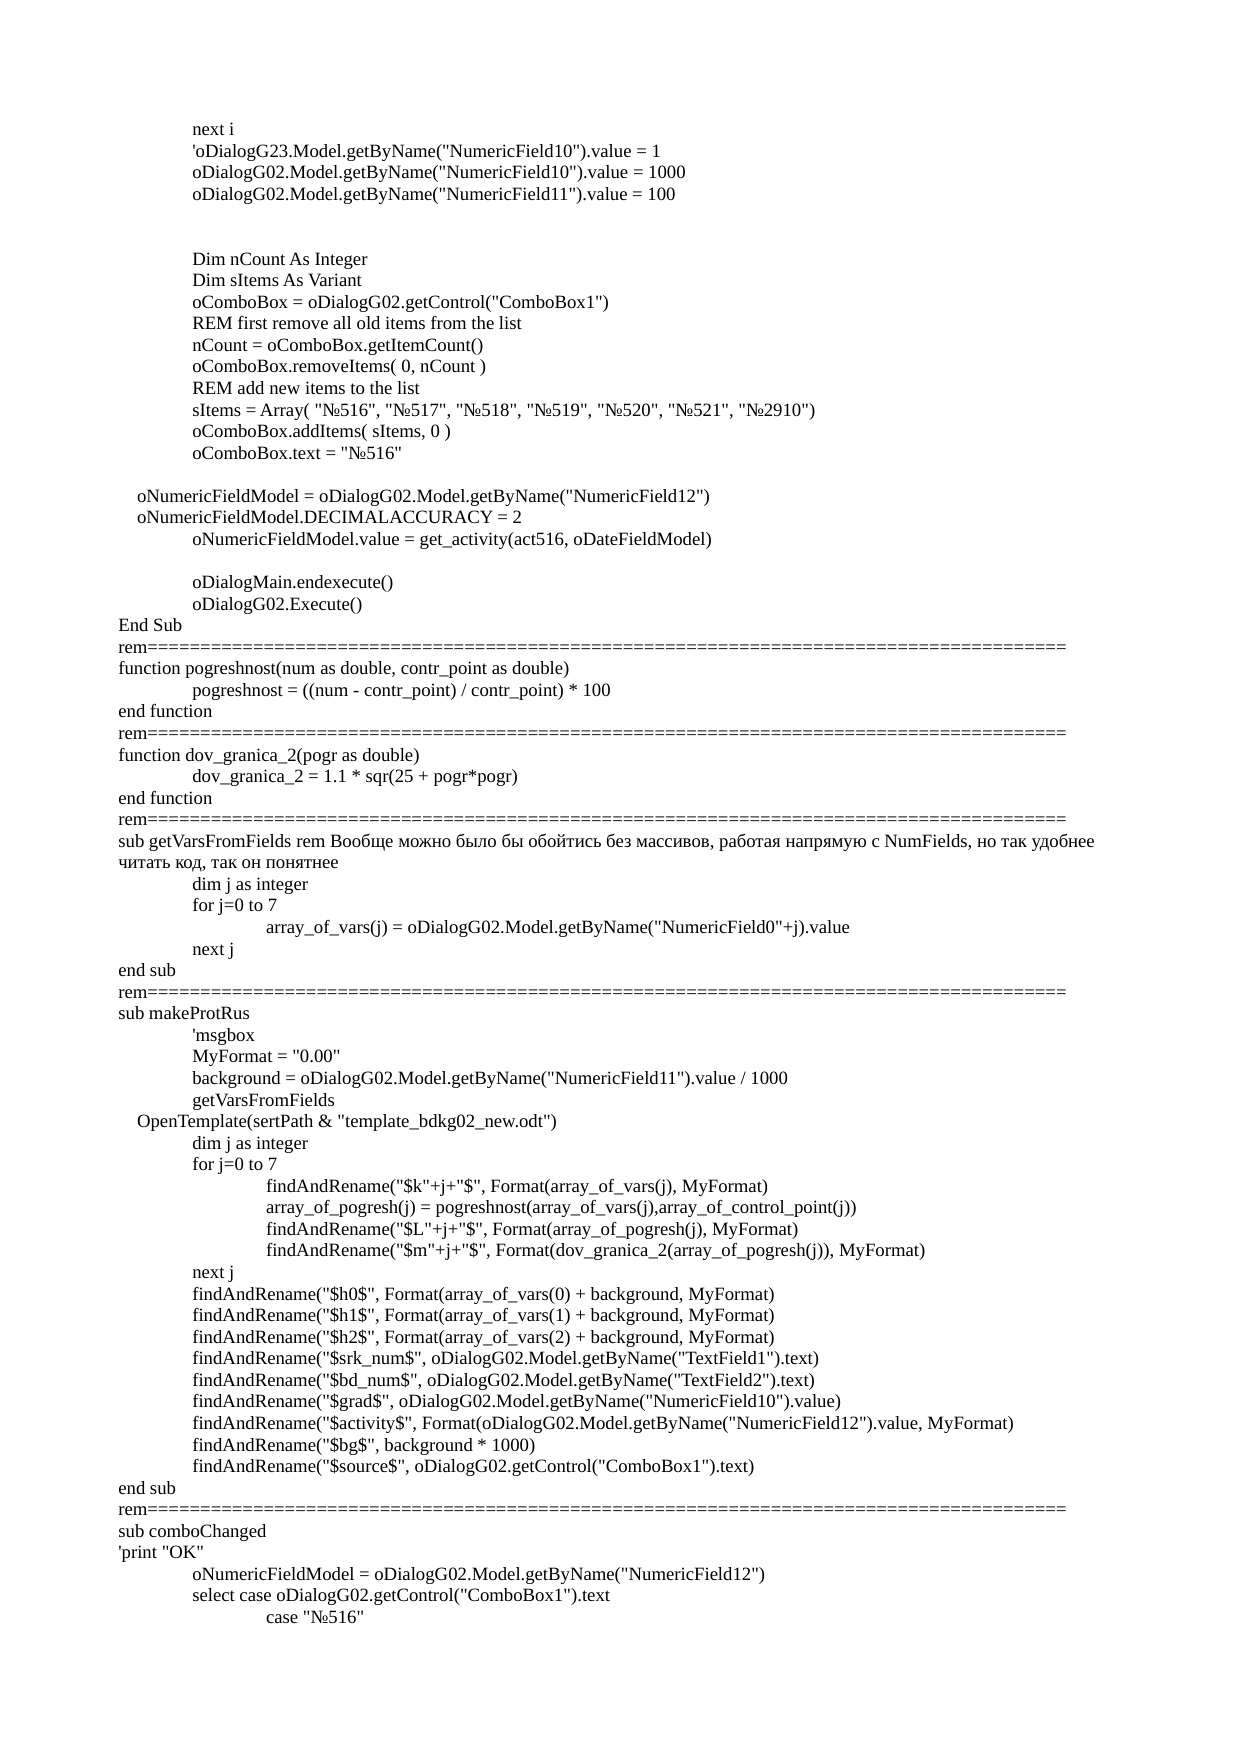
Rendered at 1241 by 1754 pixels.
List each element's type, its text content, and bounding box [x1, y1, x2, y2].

text oNumericFieldModel = oDialogG02.Model.getByName("NumericField12") [118, 1563, 1122, 1584]
text findAndRename("$h0$", Format(array_of_vars(0) + background, MyFormat) [118, 1282, 1122, 1304]
text array_of_pogresh(j) = pogreshnost(array_of_vars(j),array_of_control_point(j)) [118, 1196, 1122, 1218]
text 'oDialogG23.Model.getByName("NumericField10").value = 1 [118, 140, 1122, 161]
text oNumericFieldModel.DECIMALACCURACY = 2 [118, 506, 1122, 528]
text end function [118, 787, 1122, 808]
text sub comboChanged [118, 1520, 1122, 1541]
text findAndRename("$source$", oDialogG02.getControl("ComboBox1").text) [118, 1455, 1122, 1477]
text oComboBox = oDialogG02.getControl("ComboBox1") [118, 291, 1122, 312]
text for j=0 to 7 [118, 894, 1122, 916]
text function pogreshnost(num as double, contr_point as double) [118, 657, 1122, 679]
text sItems = Array( "№516", "№517", "№518", "№519", "№520", "№521", "№2910") [118, 398, 1122, 420]
text findAndRename("$bd_num$", oDialogG02.Model.getByName("TextField2").text) [118, 1369, 1122, 1390]
text dim j as integer [118, 1132, 1122, 1153]
text OpenTemplate(sertPath & "template_bdkg02_new.odt") [118, 1110, 1122, 1132]
text oComboBox.addItems( sItems, 0 ) [118, 420, 1122, 442]
text oComboBox.text = "№516" [118, 442, 1122, 463]
text oNumericFieldModel.value = get_activity(act516, oDateFieldModel) [118, 528, 1122, 549]
text MyFormat = "0.00" [118, 1045, 1122, 1067]
text nCount = oComboBox.getItemCount() [118, 334, 1122, 355]
text findAndRename("$m"+j+"$", Format(dov_granica_2(array_of_pogresh(j)), MyFormat) [118, 1239, 1122, 1261]
text Dim nCount As Integer [118, 247, 1122, 269]
text oDialogG02.Execute() [118, 592, 1122, 614]
text rem======================================================================================= [118, 981, 1122, 1002]
text findAndRename("$activity$", Format(oDialogG02.Model.getByName("NumericField12").value, MyFormat) [118, 1412, 1122, 1433]
text findAndRename("$bg$", background * 1000) [118, 1433, 1122, 1455]
text rem======================================================================================= [118, 722, 1122, 743]
text findAndRename("$srk_num$", oDialogG02.Model.getByName("TextField1").text) [118, 1347, 1122, 1369]
text case "№516" [118, 1606, 1122, 1627]
text 'print "OK" [118, 1541, 1122, 1563]
text REM first remove all old items from the list [118, 312, 1122, 334]
text next j [118, 1261, 1122, 1282]
text REM add new items to the list [118, 377, 1122, 398]
text dov_granica_2 = 1.1 * sqr(25 + pogr*pogr) [118, 765, 1122, 787]
text findAndRename("$h2$", Format(array_of_vars(2) + background, MyFormat) [118, 1326, 1122, 1347]
text oNumericFieldModel = oDialogG02.Model.getByName("NumericField12") [118, 485, 1122, 506]
text oDialogG02.Model.getByName("NumericField11").value = 100 [118, 183, 1122, 204]
text rem======================================================================================= [118, 808, 1122, 830]
text 'msgbox [118, 1024, 1122, 1045]
text rem======================================================================================= [118, 1498, 1122, 1520]
text findAndRename("$L"+j+"$", Format(array_of_pogresh(j), MyFormat) [118, 1218, 1122, 1239]
text select case oDialogG02.getControl("ComboBox1").text [118, 1584, 1122, 1606]
text array_of_vars(j) = oDialogG02.Model.getByName("NumericField0"+j).value [118, 916, 1122, 937]
text function dov_granica_2(pogr as double) [118, 743, 1122, 765]
text next i [118, 118, 1122, 140]
text sub getVarsFromFields rem Вообще можно было бы обойтись без массивов, работая напрямую с NumFields, но так удобнее читать код, так он понятнее [118, 830, 1122, 873]
text oDialogG02.Model.getByName("NumericField10").value = 1000 [118, 161, 1122, 183]
text findAndRename("$k"+j+"$", Format(array_of_vars(j), MyFormat) [118, 1175, 1122, 1196]
text for j=0 to 7 [118, 1153, 1122, 1175]
text dim j as integer [118, 873, 1122, 894]
text oComboBox.removeItems( 0, nCount ) [118, 355, 1122, 377]
text end function [118, 700, 1122, 722]
text next j [118, 937, 1122, 959]
text pogreshnost = ((num - contr_point) / contr_point) * 100 [118, 679, 1122, 700]
text end sub [118, 1477, 1122, 1498]
text rem======================================================================================= [118, 636, 1122, 657]
text Dim sItems As Variant [118, 269, 1122, 291]
text background = oDialogG02.Model.getByName("NumericField11").value / 1000 [118, 1067, 1122, 1088]
text getVarsFromFields [118, 1088, 1122, 1110]
text sub makeProtRus [118, 1002, 1122, 1024]
text findAndRename("$h1$", Format(array_of_vars(1) + background, MyFormat) [118, 1304, 1122, 1326]
text oDialogMain.endexecute() [118, 571, 1122, 592]
text end sub [118, 959, 1122, 981]
text End Sub [118, 614, 1122, 636]
text findAndRename("$grad$", oDialogG02.Model.getByName("NumericField10").value) [118, 1390, 1122, 1412]
